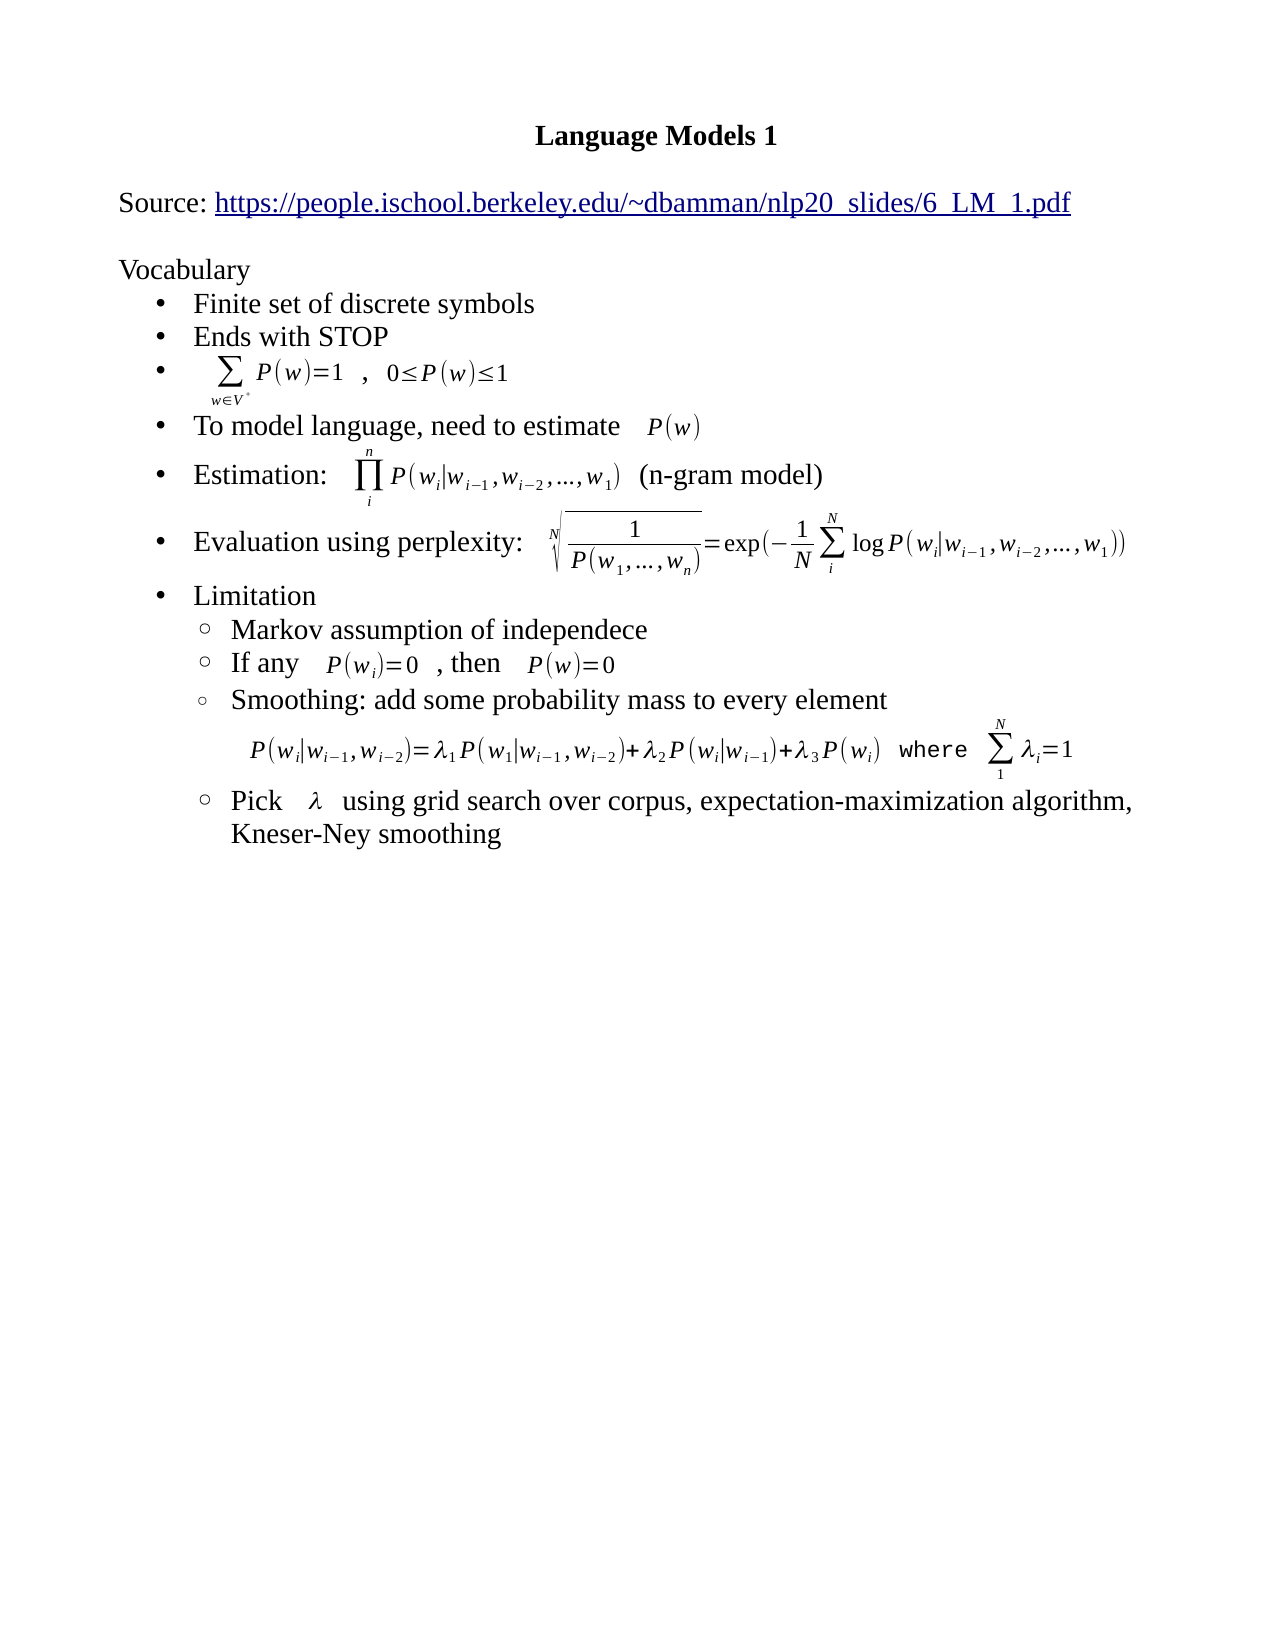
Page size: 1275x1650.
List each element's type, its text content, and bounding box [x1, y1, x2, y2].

list To model language, need to estimate [156, 408, 1157, 442]
text Language Models 1 [118, 118, 1157, 152]
list Limitation [156, 578, 1157, 612]
text Vocabulary [118, 252, 1157, 286]
list Pick using grid search over corpus, expectation-maximization algorithm, Kneser-Ney smoothing [193, 783, 1157, 850]
list , [156, 353, 1157, 408]
list Finite set of discrete symbols [156, 286, 1157, 319]
list Estimation: (n-gram model) [156, 442, 1157, 509]
list Ends with STOP [156, 319, 1157, 353]
list If any , then [193, 645, 1157, 682]
list Smoothing: add some probability mass to every element where [193, 682, 1157, 783]
list Markov assumption of independece [193, 612, 1157, 645]
list Evaluation using perplexity: [156, 509, 1157, 578]
text Source: https://people.ischool.berkeley.edu/~dbamman/nlp20_slides/6_LM_1.pdf [118, 185, 1157, 219]
